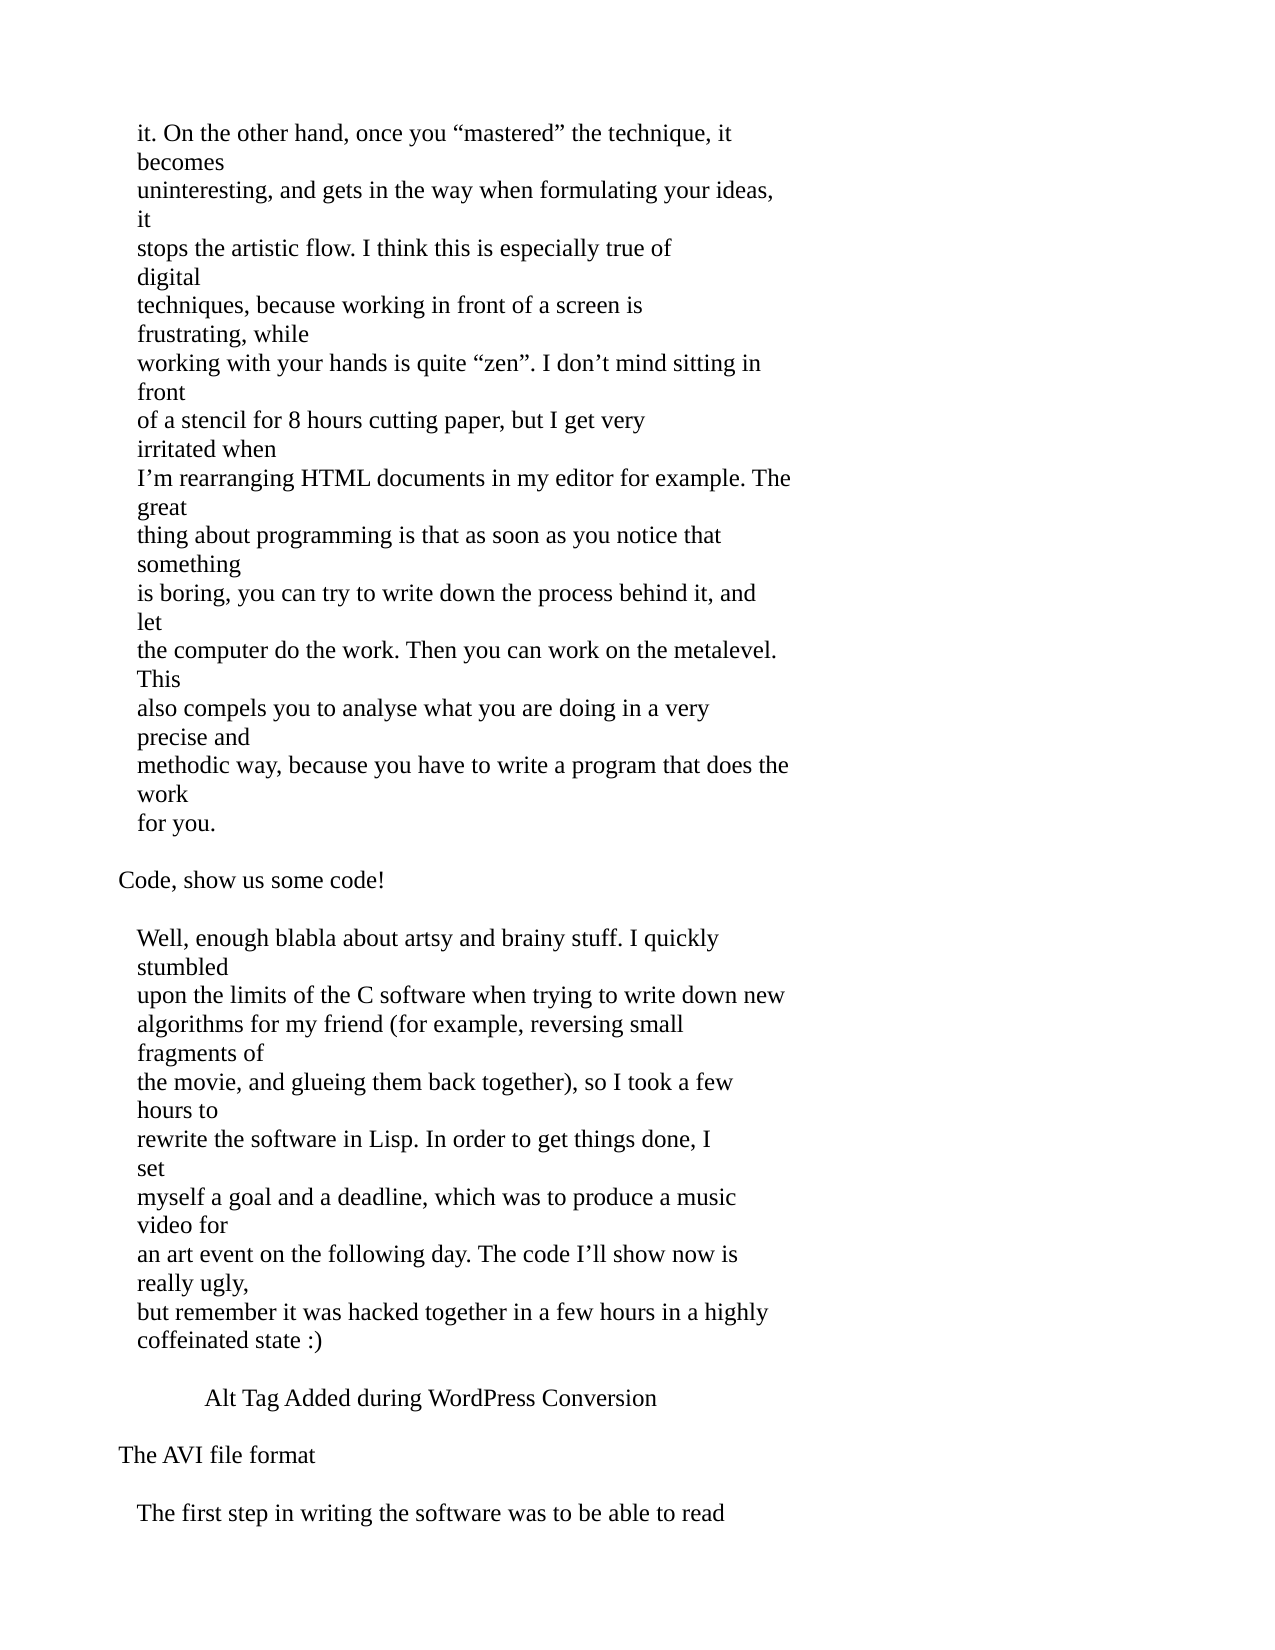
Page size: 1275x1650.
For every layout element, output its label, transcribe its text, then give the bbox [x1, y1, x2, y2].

text digital [118, 262, 1157, 291]
text stumbled [118, 952, 1157, 981]
text uninteresting, and gets in the way when formulating your ideas, [118, 176, 1157, 204]
text Alt Tag Added during WordPress Conversion [118, 1383, 1157, 1412]
text it. On the other hand, once you “mastered” the technique, it [118, 118, 1157, 147]
text but remember it was hacked together in a few hours in a highly [118, 1297, 1157, 1326]
text video for [118, 1211, 1157, 1239]
text working with your hands is quite “zen”. I don’t mind sitting in [118, 348, 1157, 377]
text set [118, 1153, 1157, 1182]
text irritated when [118, 434, 1157, 463]
text methodic way, because you have to write a program that does the [118, 751, 1157, 779]
text precise and [118, 722, 1157, 751]
text Well, enough blabla about artsy and brainy stuff. I quickly [118, 923, 1157, 952]
text something [118, 549, 1157, 578]
text front [118, 377, 1157, 406]
text stops the artistic flow. I think this is especially true of [118, 233, 1157, 262]
text let [118, 607, 1157, 636]
text is boring, you can try to write down the process behind it, and [118, 578, 1157, 607]
text work [118, 779, 1157, 808]
text I’m rearranging HTML documents in my editor for example. The [118, 463, 1157, 492]
text for you. [118, 808, 1157, 837]
text an art event on the following day. The code I’ll show now is [118, 1239, 1157, 1268]
text frustrating, while [118, 319, 1157, 348]
text thing about programming is that as soon as you notice that [118, 521, 1157, 549]
text fragments of [118, 1038, 1157, 1067]
text The first step in writing the software was to be able to read [118, 1498, 1157, 1527]
text the movie, and glueing them back together), so I took a few [118, 1067, 1157, 1096]
text myself a goal and a deadline, which was to produce a music [118, 1182, 1157, 1211]
text coffeinated state :) [118, 1326, 1157, 1354]
text algorithms for my friend (for example, reversing small [118, 1009, 1157, 1038]
text becomes [118, 147, 1157, 176]
text really ugly, [118, 1268, 1157, 1297]
text upon the limits of the C software when trying to write down new [118, 981, 1157, 1009]
text techniques, because working in front of a screen is [118, 291, 1157, 319]
text also compels you to analyse what you are doing in a very [118, 693, 1157, 722]
text hours to [118, 1096, 1157, 1124]
text rewrite the software in Lisp. In order to get things done, I [118, 1124, 1157, 1153]
text the computer do the work. Then you can work on the metalevel. [118, 636, 1157, 664]
text of a stencil for 8 hours cutting paper, but I get very [118, 406, 1157, 434]
text it [118, 204, 1157, 233]
text This [118, 664, 1157, 693]
text great [118, 492, 1157, 521]
text Code, show us some code! [118, 866, 1157, 894]
text The AVI file format [118, 1441, 1157, 1469]
